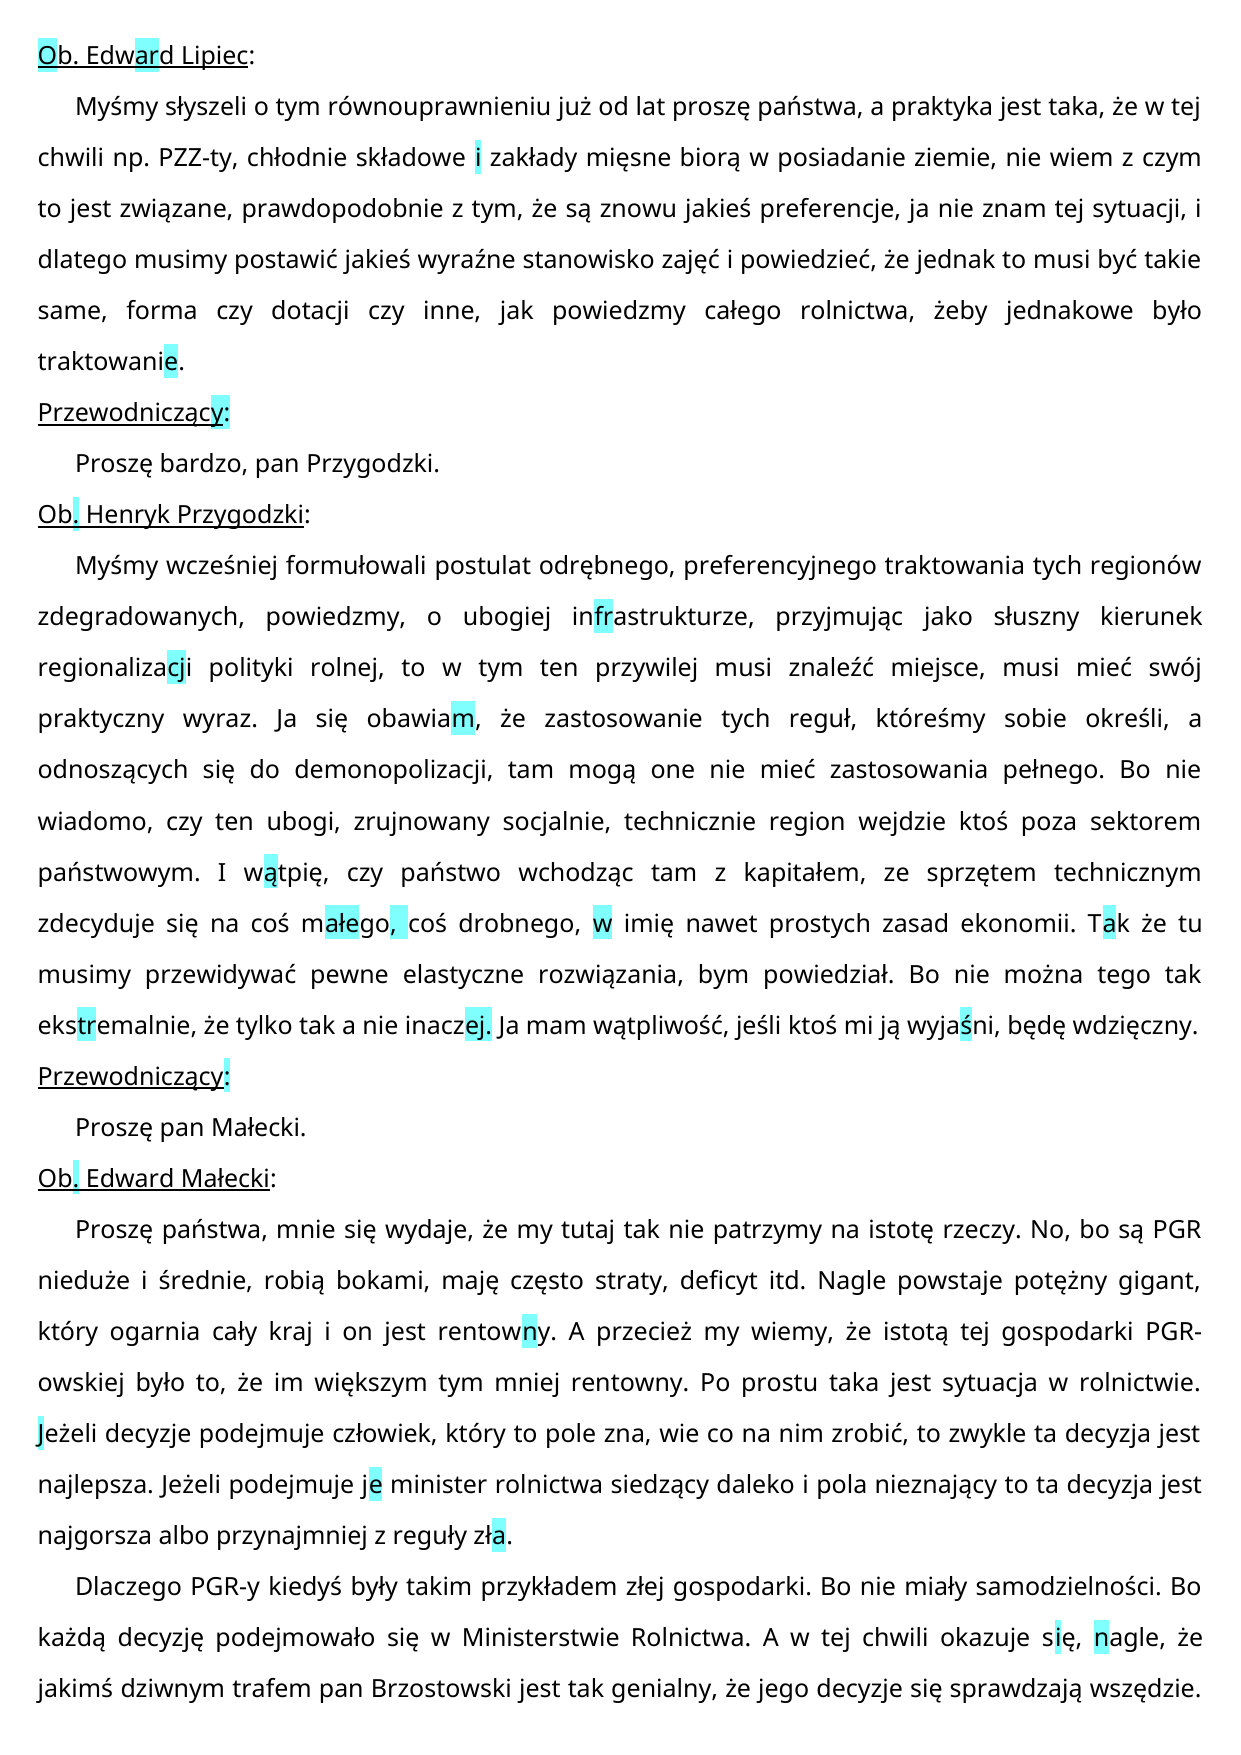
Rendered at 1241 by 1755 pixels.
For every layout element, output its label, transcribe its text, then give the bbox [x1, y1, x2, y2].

text Dlaczego PGR-y kiedyś były takim przykładem złej gospodarki. Bo nie miały samodzielności. Bo każdą decyzję podejmowało się w Ministerstwie Rolnictwa. A w tej chwili okazuje się, nagle, że jakimś dziwnym trafem pan Brzostowski jest tak genialny, że jego decyzje się sprawdzają wszędzie. [37, 1569, 1203, 1705]
text Myśmy wcześniej formułowali postulat odrębnego, preferencyjnego traktowania tych regionów zdegradowanych, powiedzmy, o ubogiej infrastrukturze, przyjmując jako słuszny kierunek regionalizacji polityki rolnej, to w tym ten przywilej musi znaleźć miejsce, musi mieć swój praktyczny wyraz. Ja się obawiam, że zastosowanie tych reguł, któreśmy sobie określi, a odnoszących się do demonopolizacji, tam mogą one nie mieć zastosowania pełnego. Bo nie wiadomo, czy ten ubogi, zrujnowany socjalnie, technicznie region wejdzie ktoś poza sektorem państwowym. I wątpię, czy państwo wchodząc tam z kapitałem, ze sprzętem technicznym zdecyduje się na coś małego, coś drobnego, w imię nawet prostych zasad ekonomii. Tak że tu musimy przewidywać pewne elastyczne rozwiązania, bym powiedział. Bo nie można tego tak ekstremalnie, że tylko tak a nie inaczej. Ja mam wątpliwość, jeśli ktoś mi ją wyjaśni, będę wdzięczny. [37, 548, 1203, 1041]
text Myśmy słyszeli o tym równouprawnieniu już od lat proszę państwa, a praktyka jest taka, że w tej chwili np. PZZ-ty, chłodnie składowe i zakłady mięsne biorą w posiadanie ziemie, nie wiem z czym to jest związane, prawdopodobnie z tym, że są znowu jakieś preferencje, ja nie znam tej sytuacji, i dlatego musimy postawić jakieś wyraźne stanowisko zajęć i powiedzieć, że jednak to musi być takie same, forma czy dotacji czy inne, jak powiedzmy całego rolnictwa, żeby jednakowe było traktowanie. [37, 88, 1203, 378]
text Ob. Henryk Przygodzki: [37, 497, 1203, 531]
text Proszę państwa, mnie się wydaje, że my tutaj tak nie patrzymy na istotę rzeczy. No, bo są PGR nieduże i średnie, robią bokami, maję często straty, deficyt itd. Nagle powstaje potężny gigant, który ogarnia cały kraj i on jest rentowny. A przecież my wiemy, że istotą tej gospodarki PGR-owskiej było to, że im większym tym mniej rentowny. Po prostu taka jest sytuacja w rolnictwie. Jeżeli decyzje podejmuje człowiek, który to pole zna, wie co na nim zrobić, to zwykle ta decyzja jest najlepsza. Jeżeli podejmuje je minister rolnictwa siedzący daleko i pola nieznający to ta decyzja jest najgorsza albo przynajmniej z reguły zła. [37, 1211, 1203, 1552]
text Proszę pan Małecki. [37, 1109, 1203, 1143]
text Przewodniczący: [37, 395, 1203, 429]
text Przewodniczący: [37, 1058, 1203, 1092]
text Ob. Edward Małecki: [37, 1160, 1203, 1194]
text Proszę bardzo, pan Przygodzki. [37, 446, 1203, 480]
text Ob. Edward Lipiec: [37, 37, 1203, 72]
